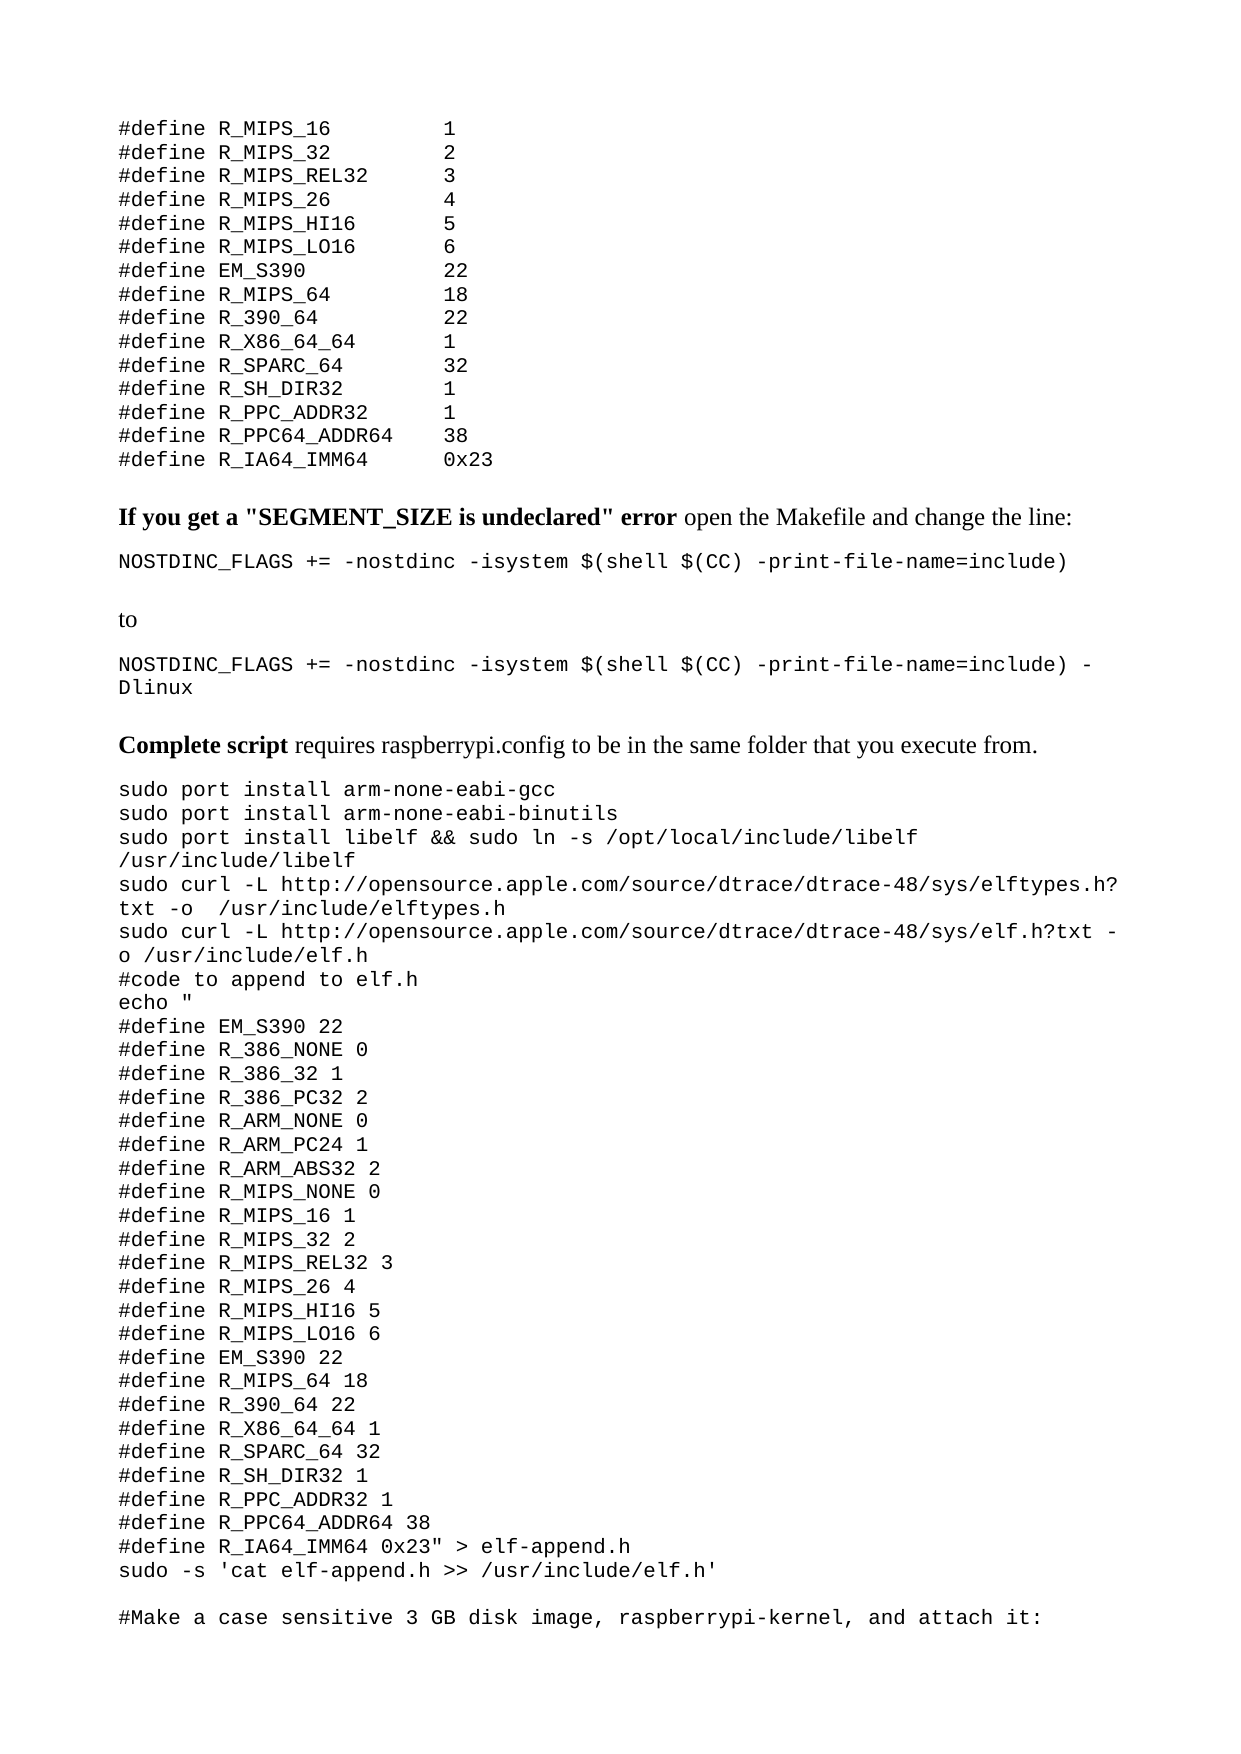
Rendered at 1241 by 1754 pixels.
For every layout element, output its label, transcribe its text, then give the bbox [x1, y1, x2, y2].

text #Make a case sensitive 3 GB disk image, raspberrypi-kernel, and attach it: [118, 1607, 1122, 1631]
text sudo port install arm-none-eabi-binutils [118, 803, 1122, 827]
text #define R_PPC_ADDR32 1 [118, 1489, 1122, 1512]
text #define R_MIPS_HI16 5 [118, 213, 1122, 236]
text sudo port install arm-none-eabi-gcc [118, 779, 1122, 803]
text #define R_SPARC_64 32 [118, 354, 1122, 378]
text #define R_PPC64_ADDR64 38 [118, 426, 1122, 449]
text #define R_MIPS_LO16 6 [118, 1323, 1122, 1347]
text #define R_MIPS_REL32 3 [118, 165, 1122, 189]
text #define R_MIPS_REL32 3 [118, 1252, 1122, 1276]
text Complete script requires raspberrypi.config to be in the same folder that you execute from. [118, 730, 1122, 759]
text #define EM_S390 22 [118, 260, 1122, 284]
text #define R_386_PC32 2 [118, 1087, 1122, 1110]
text #define EM_S390 22 [118, 1347, 1122, 1371]
text #define R_MIPS_16 1 [118, 1205, 1122, 1229]
text #code to append to elf.h [118, 968, 1122, 992]
text #define R_MIPS_26 4 [118, 1276, 1122, 1299]
text #define R_MIPS_32 2 [118, 142, 1122, 165]
text #define R_PPC_ADDR32 1 [118, 402, 1122, 426]
text #define R_X86_64_64 1 [118, 331, 1122, 354]
text #define EM_S390 22 [118, 1016, 1122, 1039]
text #define R_SH_DIR32 1 [118, 1465, 1122, 1489]
text #define R_386_32 1 [118, 1063, 1122, 1087]
text #define R_MIPS_16 1 [118, 118, 1122, 142]
text #define R_ARM_PC24 1 [118, 1134, 1122, 1158]
text #define R_X86_64_64 1 [118, 1418, 1122, 1441]
text If you get a "SEGMENT_SIZE is undeclared" error open the Makefile and change the line: [118, 502, 1122, 531]
text to [118, 604, 1122, 633]
text sudo -s 'cat elf-append.h >> /usr/include/elf.h' [118, 1560, 1122, 1583]
text NOSTDINC_FLAGS += -nostdinc -isystem $(shell $(CC) -print-file-name=include) -Dlinux [118, 653, 1122, 701]
text sudo port install libelf && sudo ln -s /opt/local/include/libelf /usr/include/libelf [118, 827, 1122, 874]
text #define R_MIPS_LO16 6 [118, 236, 1122, 260]
text #define R_MIPS_NONE 0 [118, 1181, 1122, 1205]
text #define R_ARM_NONE 0 [118, 1110, 1122, 1134]
text #define R_MIPS_64 18 [118, 1371, 1122, 1394]
text NOSTDINC_FLAGS += -nostdinc -isystem $(shell $(CC) -print-file-name=include) [118, 551, 1122, 575]
text echo " [118, 992, 1122, 1016]
text #define R_SH_DIR32 1 [118, 378, 1122, 402]
text #define R_MIPS_HI16 5 [118, 1299, 1122, 1323]
text #define R_IA64_IMM64 0x23" > elf-append.h [118, 1536, 1122, 1560]
text #define R_386_NONE 0 [118, 1039, 1122, 1063]
text #define R_MIPS_32 2 [118, 1229, 1122, 1252]
text #define R_PPC64_ADDR64 38 [118, 1512, 1122, 1536]
text #define R_ARM_ABS32 2 [118, 1158, 1122, 1181]
text #define R_SPARC_64 32 [118, 1441, 1122, 1465]
text sudo curl -L http://opensource.apple.com/source/dtrace/dtrace-48/sys/elftypes.h?txt -o /usr/include/elftypes.h [118, 874, 1122, 921]
text #define R_MIPS_26 4 [118, 189, 1122, 213]
text #define R_390_64 22 [118, 1394, 1122, 1418]
text #define R_MIPS_64 18 [118, 284, 1122, 307]
text #define R_390_64 22 [118, 307, 1122, 331]
text sudo curl -L http://opensource.apple.com/source/dtrace/dtrace-48/sys/elf.h?txt -o /usr/include/elf.h [118, 921, 1122, 968]
text #define R_IA64_IMM64 0x23 [118, 449, 1122, 473]
